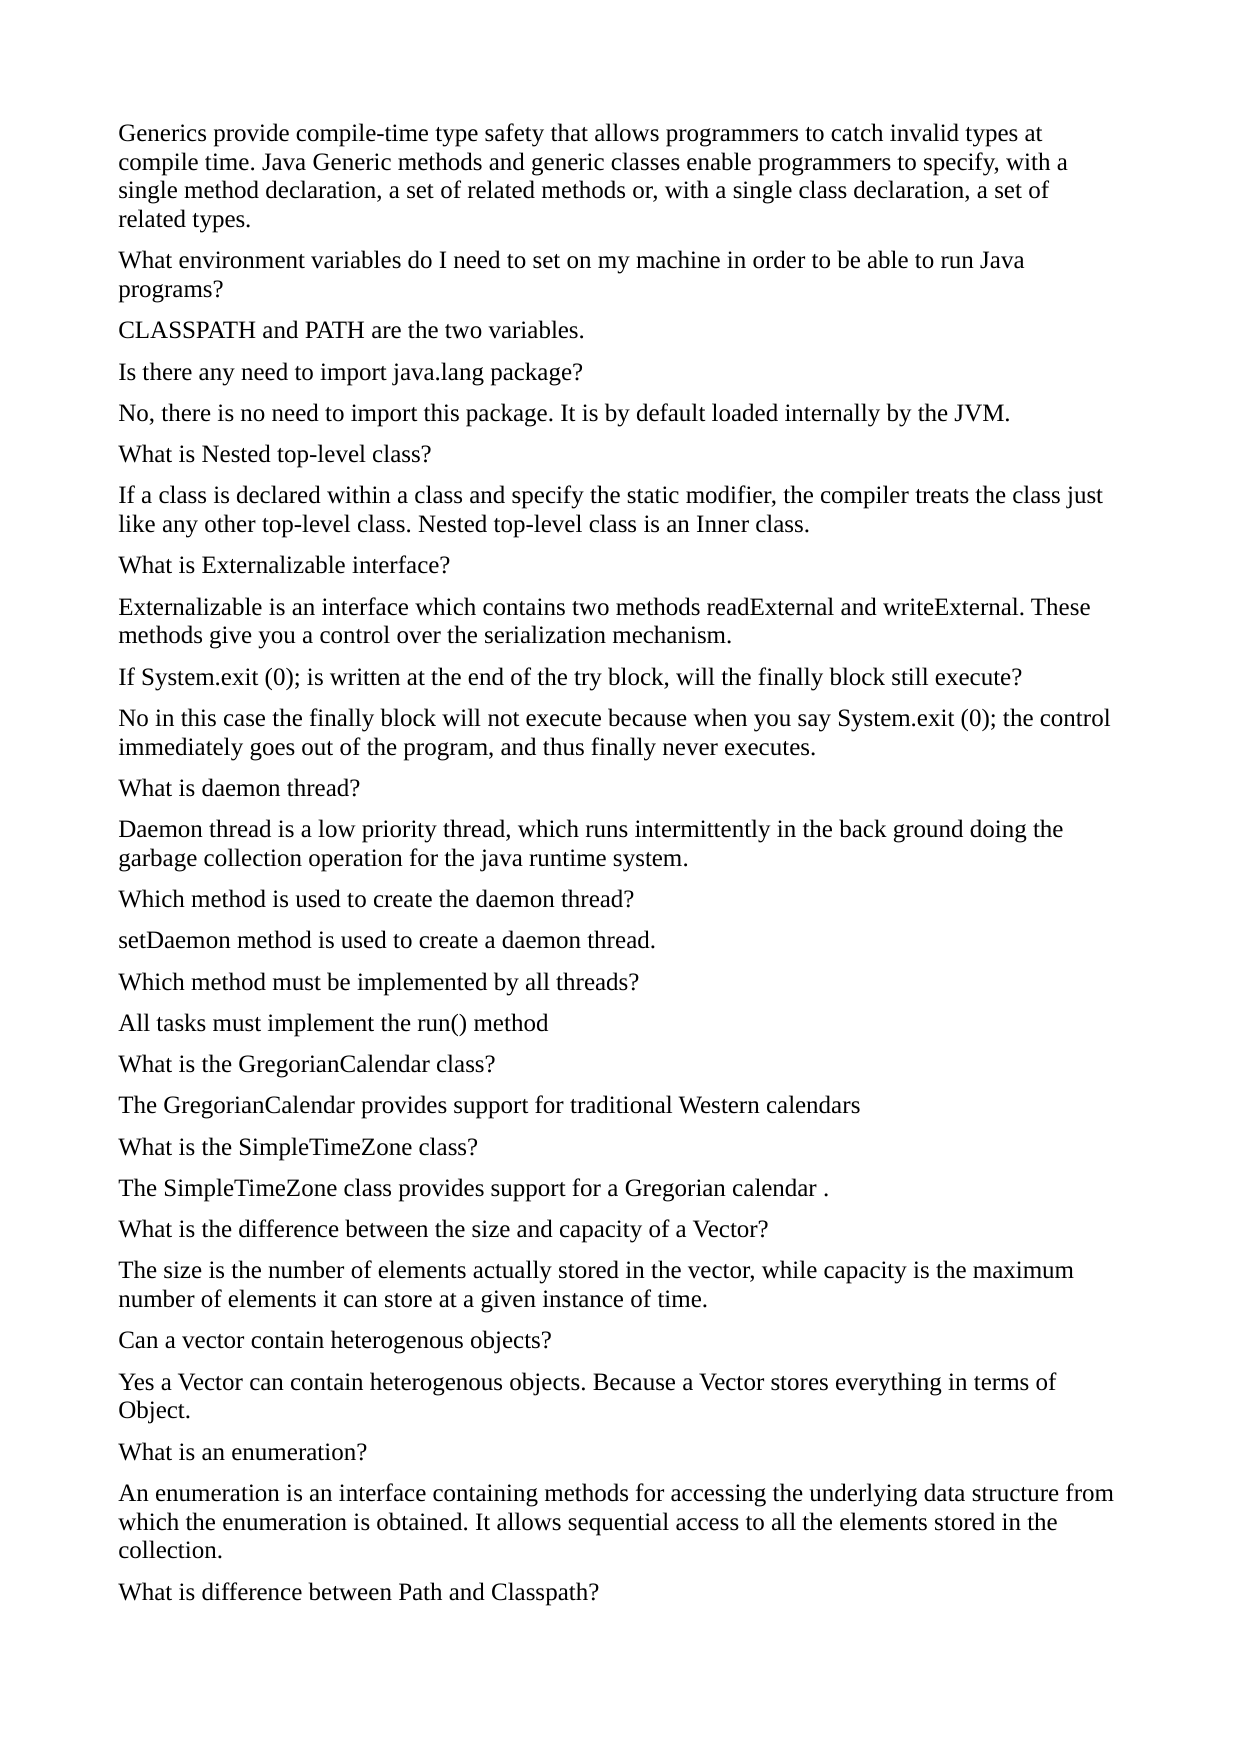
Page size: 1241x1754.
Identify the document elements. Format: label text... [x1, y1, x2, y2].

text Daemon thread is a low priority thread, which runs intermittently in the back ground doing the garbage collection operation for the java runtime system. [118, 814, 1122, 872]
text All tasks must implement the run() method [118, 1008, 1122, 1037]
text What environment variables do I need to set on my machine in order to be able to run Java programs? [118, 246, 1122, 303]
text Which method must be implemented by all threads? [118, 967, 1122, 996]
text What is Nested top-level class? [118, 439, 1122, 468]
text CLASSPATH and PATH are the two variables. [118, 316, 1122, 344]
text What is the GregorianCalendar class? [118, 1049, 1122, 1078]
text What is Externalizable interface? [118, 551, 1122, 579]
text The GregorianCalendar provides support for traditional Western calendars [118, 1091, 1122, 1119]
text Generics provide compile-time type safety that allows programmers to catch invalid types at compile time. Java Generic methods and generic classes enable programmers to specify, with a single method declaration, a set of related methods or, with a single class declaration, a set of related types. [118, 118, 1122, 233]
text What is daemon thread? [118, 773, 1122, 802]
text An enumeration is an interface containing methods for accessing the underlying data structure from which the enumeration is obtained. It allows sequential access to all the elements stored in the collection. [118, 1478, 1122, 1564]
text What is difference between Path and Classpath? [118, 1577, 1122, 1606]
text Which method is used to create the daemon thread? [118, 884, 1122, 913]
text setDaemon method is used to create a daemon thread. [118, 926, 1122, 954]
text Is there any need to import java.lang package? [118, 357, 1122, 386]
text If System.exit (0); is written at the end of the try block, will the finally block still execute? [118, 662, 1122, 691]
text The SimpleTimeZone class provides support for a Gregorian calendar . [118, 1173, 1122, 1202]
text Externalizable is an interface which contains two methods readExternal and writeExternal. These methods give you a control over the serialization mechanism. [118, 592, 1122, 649]
text What is the difference between the size and capacity of a Vector? [118, 1214, 1122, 1243]
text No, there is no need to import this package. It is by default loaded internally by the JVM. [118, 398, 1122, 427]
text Yes a Vector can contain heterogenous objects. Because a Vector stores everything in terms of Object. [118, 1367, 1122, 1424]
text No in this case the finally block will not execute because when you say System.exit (0); the control immediately goes out of the program, and thus finally never executes. [118, 703, 1122, 761]
text If a class is declared within a class and specify the static modifier, the compiler treats the class just like any other top-level class. Nested top-level class is an Inner class. [118, 481, 1122, 538]
text The size is the number of elements actually stored in the vector, while capacity is the maximum number of elements it can store at a given instance of time. [118, 1256, 1122, 1313]
text What is an enumeration? [118, 1437, 1122, 1466]
text What is the SimpleTimeZone class? [118, 1132, 1122, 1161]
text Can a vector contain heterogenous objects? [118, 1326, 1122, 1354]
